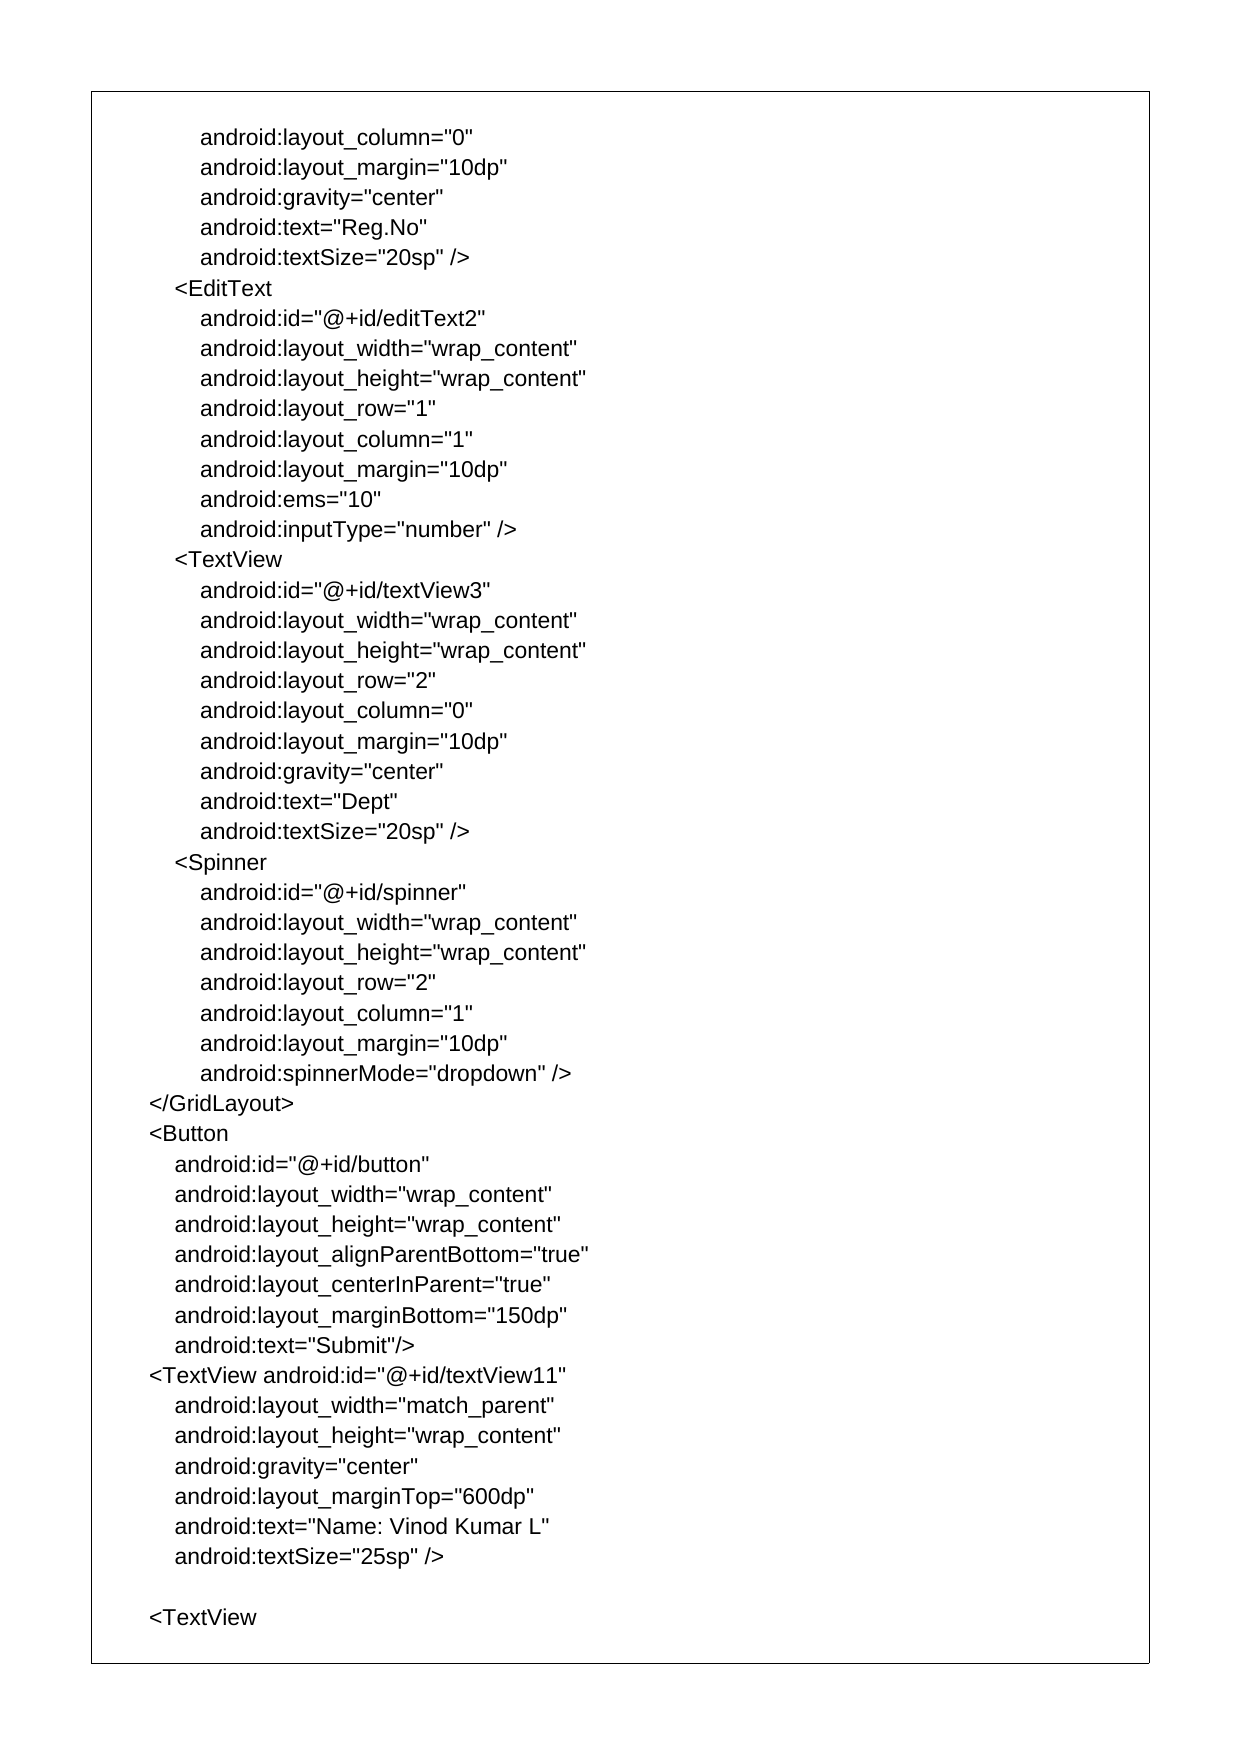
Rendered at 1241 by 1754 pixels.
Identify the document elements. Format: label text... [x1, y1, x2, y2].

text <Spinner [123, 848, 1117, 875]
text android:layout_height="wrap_content" [123, 939, 1117, 966]
text android:gravity="center" [123, 1453, 1117, 1479]
text android:text="Dept" [123, 788, 1117, 814]
text android:layout_row="2" [123, 969, 1117, 996]
text android:layout_centerInParent="true" [123, 1271, 1117, 1298]
text android:layout_width="wrap_content" [123, 335, 1117, 361]
text android:layout_column="1" [123, 999, 1117, 1026]
text android:textSize="25sp" /> [123, 1543, 1117, 1570]
text android:text="Reg.No" [123, 214, 1117, 241]
text android:layout_margin="10dp" [123, 728, 1117, 754]
text android:layout_margin="10dp" [123, 154, 1117, 180]
text android:layout_height="wrap_content" [123, 1422, 1117, 1449]
text android:layout_margin="10dp" [123, 456, 1117, 482]
text android:layout_marginTop="600dp" [123, 1483, 1117, 1509]
text android:layout_width="wrap_content" [123, 607, 1117, 633]
text android:layout_width="match_parent" [123, 1392, 1117, 1419]
text android:id="@+id/editText2" [123, 305, 1117, 331]
text android:layout_width="wrap_content" [123, 909, 1117, 935]
text </GridLayout> [123, 1090, 1117, 1117]
text android:layout_row="2" [123, 667, 1117, 694]
text android:ems="10" [123, 486, 1117, 512]
text android:textSize="20sp" /> [123, 818, 1117, 845]
text android:spinnerMode="dropdown" /> [123, 1060, 1117, 1086]
text android:text="Submit"/> [123, 1332, 1117, 1358]
text android:gravity="center" [123, 758, 1117, 784]
text <TextView android:id="@+id/textView11" [123, 1362, 1117, 1388]
text android:layout_height="wrap_content" [123, 365, 1117, 392]
text android:id="@+id/textView3" [123, 577, 1117, 603]
text android:layout_row="1" [123, 395, 1117, 422]
text android:gravity="center" [123, 184, 1117, 210]
text android:layout_height="wrap_content" [123, 637, 1117, 663]
text android:id="@+id/spinner" [123, 879, 1117, 905]
text android:layout_column="1" [123, 426, 1117, 452]
text <Button [123, 1120, 1117, 1147]
text <TextView [123, 546, 1117, 573]
text android:layout_margin="10dp" [123, 1030, 1117, 1056]
text android:layout_alignParentBottom="true" [123, 1241, 1117, 1268]
text <EditText [123, 274, 1117, 301]
text android:layout_column="0" [123, 697, 1117, 724]
text android:textSize="20sp" /> [123, 244, 1117, 271]
text android:layout_marginBottom="150dp" [123, 1302, 1117, 1328]
text android:text="Name: Vinod Kumar L" [123, 1513, 1117, 1539]
text android:layout_column="0" [123, 123, 1117, 150]
text android:layout_height="wrap_content" [123, 1211, 1117, 1237]
text android:inputType="number" /> [123, 516, 1117, 543]
text android:layout_width="wrap_content" [123, 1181, 1117, 1207]
text android:id="@+id/button" [123, 1151, 1117, 1177]
text <TextView [123, 1604, 1117, 1630]
